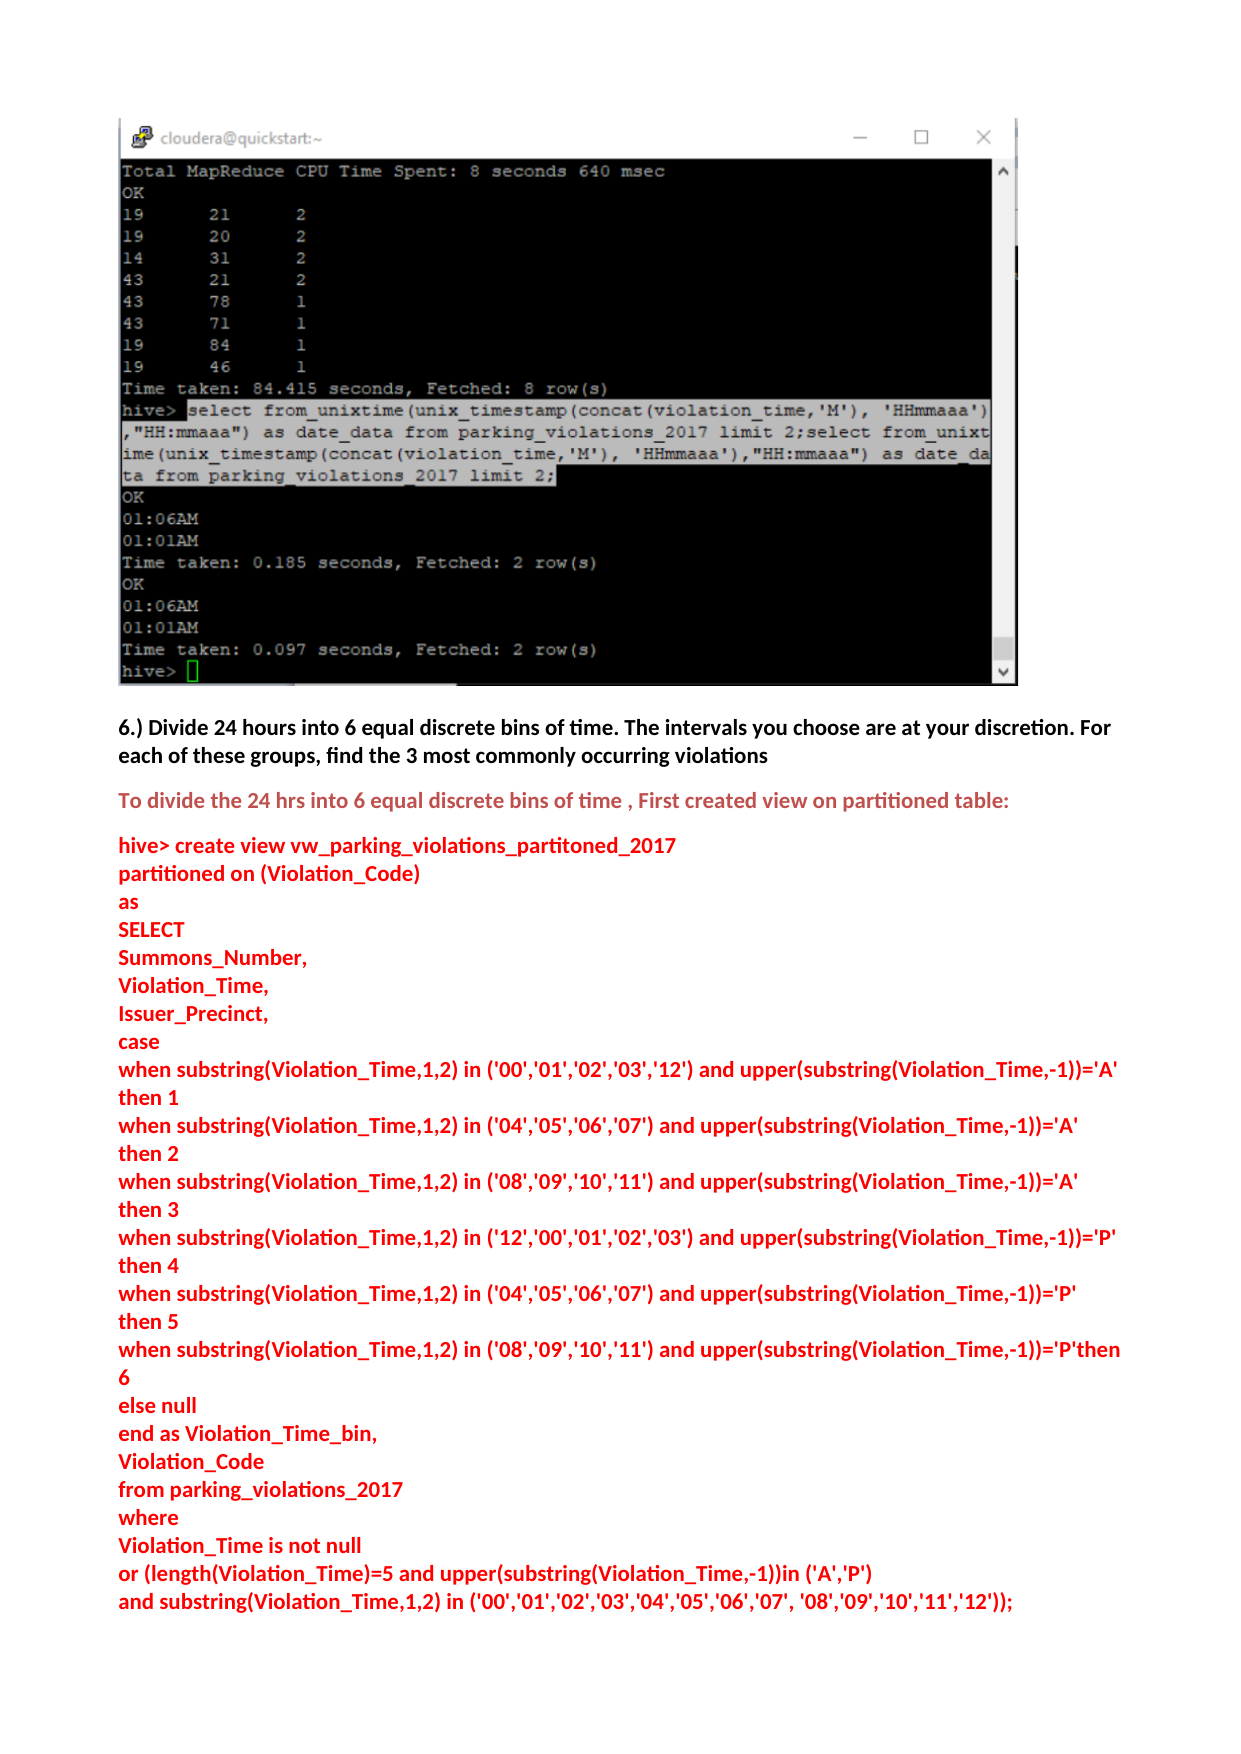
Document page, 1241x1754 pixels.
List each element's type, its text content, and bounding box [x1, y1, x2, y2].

text Violation_Time is not null [118, 1531, 1122, 1559]
text hive> create view vw_parking_violations_partitoned_2017 [118, 831, 1122, 859]
text partitioned on (Violation_Code) [118, 859, 1122, 887]
text and substring(Violation_Time,1,2) in ('00','01','02','03','04','05','06','07', '08','09','10','11','12')); [118, 1587, 1122, 1615]
text when substring(Violation_Time,1,2) in ('04','05','06','07') and upper(substring(Violation_Time,-1))='P' then 5 [118, 1279, 1122, 1335]
text when substring(Violation_Time,1,2) in ('12','00','01','02','03') and upper(substring(Violation_Time,-1))='P' then 4 [118, 1223, 1122, 1279]
text when substring(Violation_Time,1,2) in ('08','09','10','11') and upper(substring(Violation_Time,-1))='A' then 3 [118, 1167, 1122, 1223]
text when substring(Violation_Time,1,2) in ('04','05','06','07') and upper(substring(Violation_Time,-1))='A' then 2 [118, 1111, 1122, 1167]
text as [118, 887, 1122, 915]
text end as Violation_Time_bin, [118, 1419, 1122, 1447]
text Issuer_Precinct, [118, 999, 1122, 1027]
text from parking_violations_2017 [118, 1475, 1122, 1503]
text Summons_Number, [118, 943, 1122, 971]
text 6.) Divide 24 hours into 6 equal discrete bins of time. The intervals you choose are at your discretion. For each of these groups, find the 3 most commonly occurring violations [118, 713, 1122, 769]
text Violation_Time, [118, 971, 1122, 999]
text where [118, 1503, 1122, 1531]
text Violation_Code [118, 1447, 1122, 1475]
text when substring(Violation_Time,1,2) in ('00','01','02','03','12') and upper(substring(Violation_Time,-1))='A' then 1 [118, 1055, 1122, 1111]
text else null [118, 1391, 1122, 1419]
text or (length(Violation_Time)=5 and upper(substring(Violation_Time,-1))in ('A','P') [118, 1559, 1122, 1587]
text when substring(Violation_Time,1,2) in ('08','09','10','11') and upper(substring(Violation_Time,-1))='P'then 6 [118, 1335, 1122, 1391]
text To divide the 24 hrs into 6 equal discrete bins of time , First created view on partitioned table: [118, 786, 1122, 814]
text case [118, 1027, 1122, 1055]
text SELECT [118, 915, 1122, 943]
